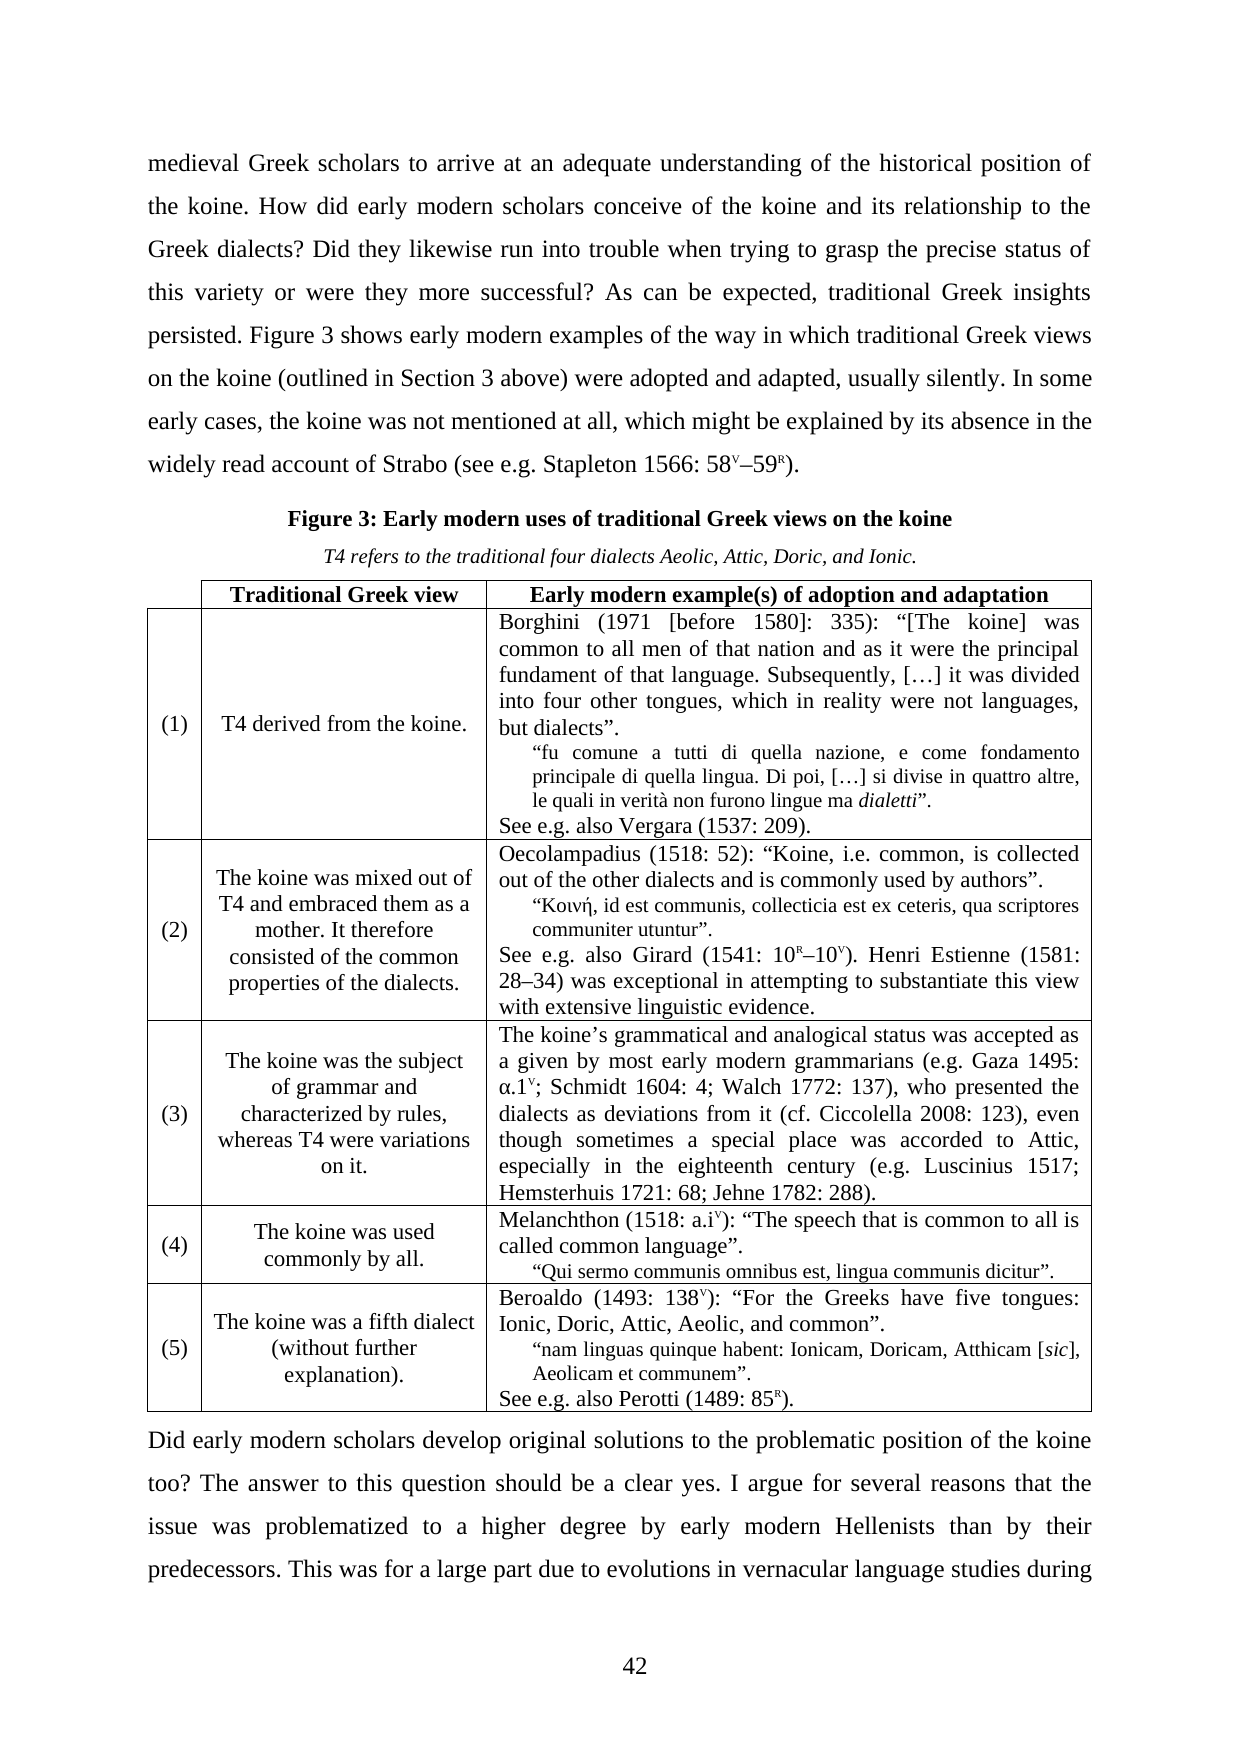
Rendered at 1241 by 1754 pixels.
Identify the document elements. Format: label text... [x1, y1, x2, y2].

text Did early modern scholars develop original solutions to the problematic position of the koine too? The answer to this question should be a clear yes. I argue for several reasons that the issue was problematized to a higher degree by early modern Hellenists than by their predecessors. This was for a large part due to evolutions in vernacular language studies during [148, 1425, 1093, 1583]
table_cell (5) [148, 1284, 201, 1411]
table_cell The koine’s grammatical and analogical status was accepted as a given by most early modern grammarians (e.g. Gaza 1495: α.1v; Schmidt 1604: 4; Walch 1772: 137), who presented the dialects as deviations from it (cf. Ciccolella 2008: 123), even though sometimes a special place was accorded to Attic, especially in the eighteenth century (e.g. Luscinius 1517; Hemsterhuis 1721: 68; Jehne 1782: 288). [487, 1021, 1091, 1205]
text medieval Greek scholars to arrive at an adequate understanding of the historical position of the koine. How did early modern scholars conceive of the koine and its relationship to the Greek dialects? Did they likewise run into trouble when trying to grasp the precise status of this variety or were they more successful? As can be expected, traditional Greek insights persisted. Figure 3 shows early modern examples of the way in which traditional Greek views on the koine (outlined in Section 3 above) were adopted and adapted, usually silently. In some early cases, the koine was not mentioned at all, which might be explained by its absence in the widely read account of Strabo (see e.g. Stapleton 1566: 58v–59r). [148, 148, 1093, 478]
table_cell The koine was mixed out of T4 and embraced them as a mother. It therefore consisted of the common properties of the dialects. [202, 840, 486, 1020]
text Figure 3: Early modern uses of traditional Greek views on the koine [148, 505, 1093, 531]
table_cell Borghini (1971 [before 1580]: 335): “[The koine] was common to all men of that nation and as it were the principal fundament of that language. Subsequently, […] it was divided into four other tongues, which in reality were not languages, but dialects”. “fu comune a tutti di quella nazione, e come fondamento principale di quella lingua. Di poi, […] si divise in quattro altre, le quali in verità non furono lingue ma dialetti”. See e.g. also Vergara (1537: 209). [487, 609, 1091, 839]
table_cell The koine was the subject of grammar and characterized by rules, whereas T4 were variations on it. [202, 1021, 486, 1205]
table_cell The koine was a fifth dialect (without further explanation). [202, 1284, 486, 1411]
table_cell Oecolampadius (1518: 52): “Koine, i.e. common, is collected out of the other dialects and is commonly used by authors”. “Κοινή, id est communis, collecticia est ex ceteris, qua scriptores communiter utuntur”. See e.g. also Girard (1541: 10r–10v). Henri Estienne (1581: 28–34) was exceptional in attempting to substantiate this view with extensive linguistic evidence. [487, 840, 1091, 1020]
table_cell Melanchthon (1518: a.iv): “The speech that is common to all is called common language”. “Qui sermo communis omnibus est, lingua communis dicitur”. [487, 1206, 1091, 1283]
table_cell (3) [148, 1021, 201, 1205]
table_cell (1) [148, 609, 201, 839]
table_header Traditional Greek view [202, 581, 486, 607]
table_cell (2) [148, 840, 201, 1020]
table_header Early modern example(s) of adoption and adaptation [487, 581, 1091, 607]
table_cell T4 derived from the koine. [202, 609, 486, 839]
text T4 refers to the traditional four dialects Aeolic, Attic, Doric, and Ionic. [148, 544, 1093, 568]
table_cell The koine was used commonly by all. [202, 1206, 486, 1283]
table_cell (4) [148, 1206, 201, 1283]
table_cell Beroaldo (1493: 138v): “For the Greeks have five tongues: Ionic, Doric, Attic, Aeolic, and common”. “nam linguas quinque habent: Ionicam, Doricam, Atthicam [sic], Aeolicam et communem”. See e.g. also Perotti (1489: 85r). [487, 1284, 1091, 1411]
table_header [148, 580, 201, 607]
